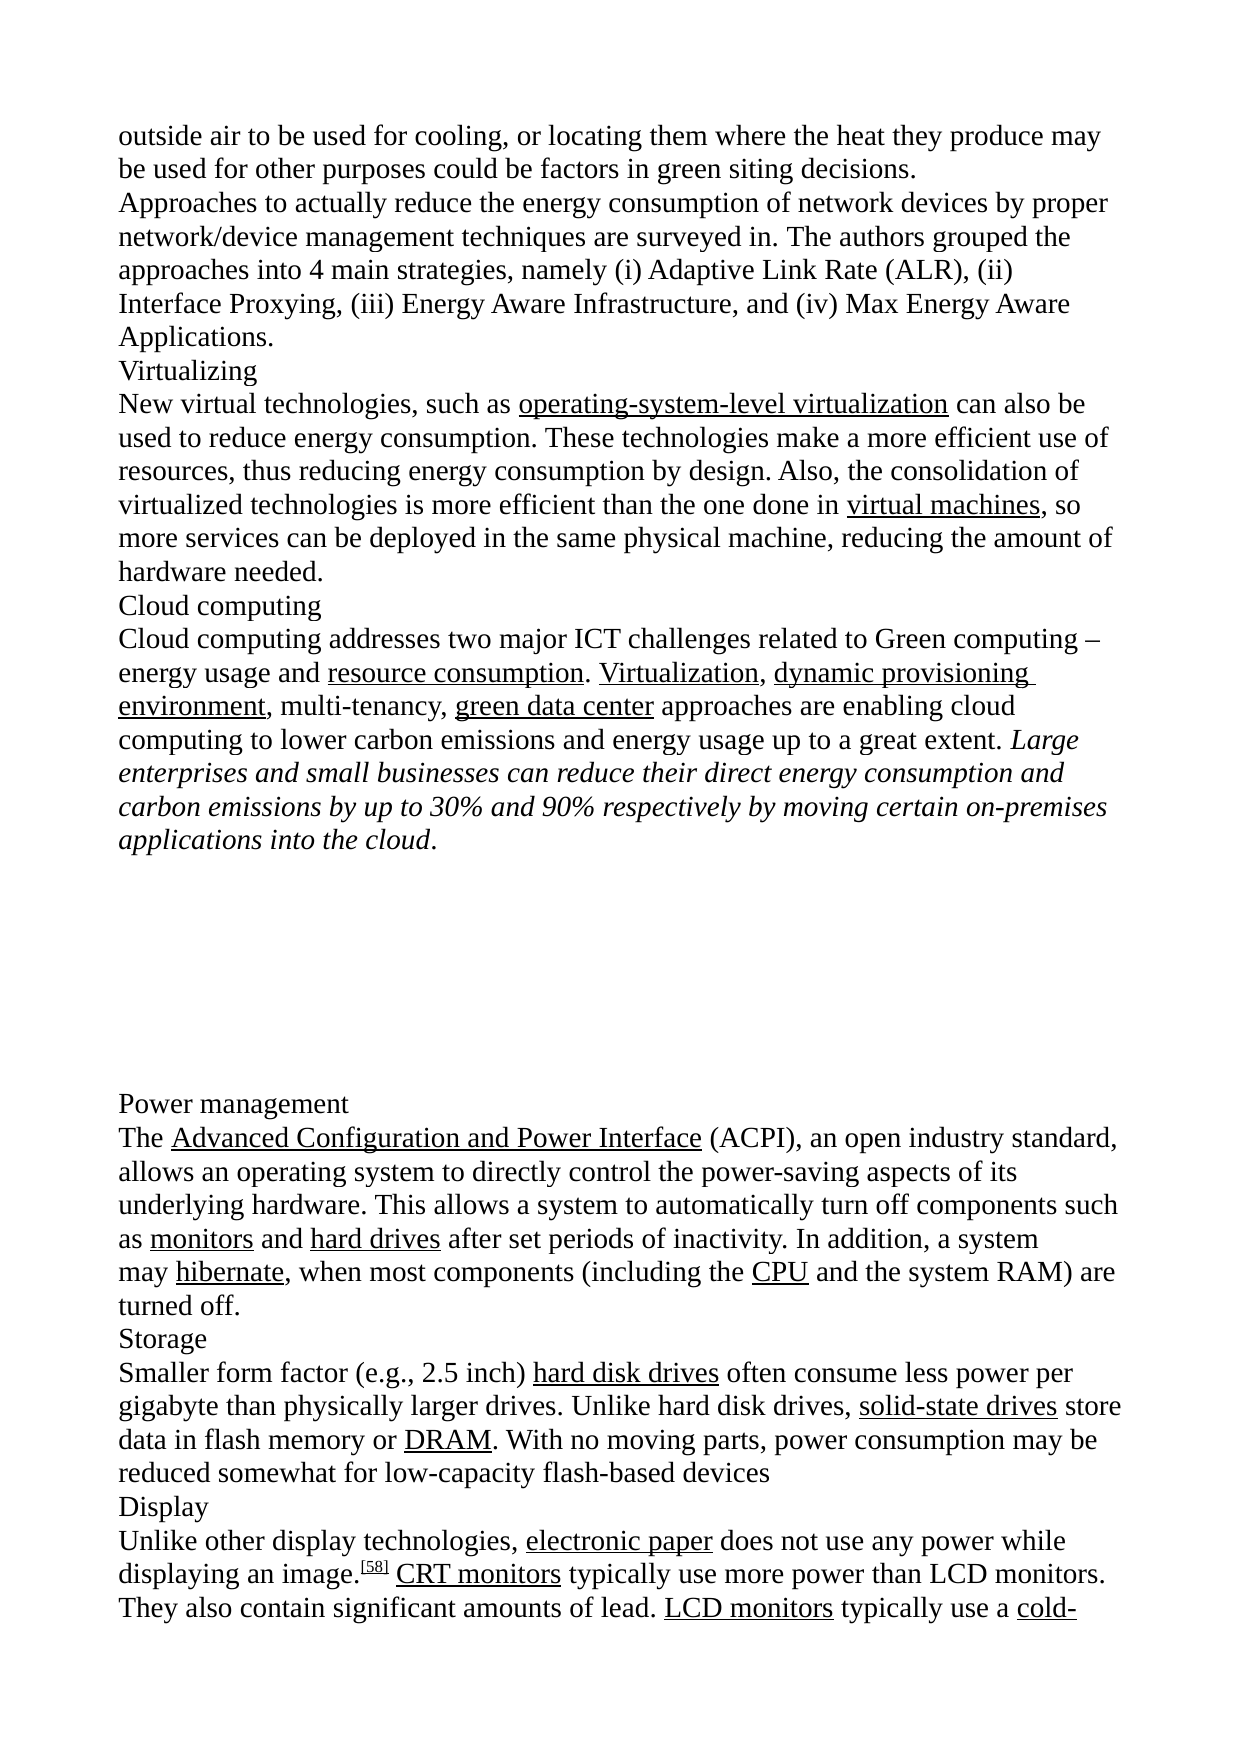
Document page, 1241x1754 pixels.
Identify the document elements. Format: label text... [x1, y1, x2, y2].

text Cloud computing addresses two major ICT challenges related to Green computing – energy usage and resource consumption. Virtualization, dynamic provisioning environment, multi-tenancy, green data center approaches are enabling cloud computing to lower carbon emissions and energy usage up to a great extent. Large enterprises and small businesses can reduce their direct energy consumption and carbon emissions by up to 30% and 90% respectively by moving certain on-premises applications into the cloud. [118, 621, 1122, 856]
text Storage [118, 1321, 1122, 1355]
text Unlike other display technologies, electronic paper does not use any power while displaying an image.[58] CRT monitors typically use more power than LCD monitors. They also contain significant amounts of lead. LCD monitors typically use a cold- [118, 1523, 1122, 1623]
text Cloud computing [118, 588, 1122, 621]
text Display [118, 1489, 1122, 1523]
text Virtualizing [118, 353, 1122, 386]
text Smaller form factor (e.g., 2.5 inch) hard disk drives often consume less power per gigabyte than physically larger drives. Unlike hard disk drives, solid-state drives store data in flash memory or DRAM. With no moving parts, power consumption may be reduced somewhat for low-capacity flash-based devices [118, 1355, 1122, 1489]
text New virtual technologies, such as operating-system-level virtualization can also be used to reduce energy consumption. These technologies make a more efficient use of resources, thus reducing energy consumption by design. Also, the consolidation of virtualized technologies is more efficient than the one done in virtual machines, so more services can be deployed in the same physical machine, reducing the amount of hardware needed. [118, 386, 1122, 588]
text The Advanced Configuration and Power Interface (ACPI), an open industry standard, allows an operating system to directly control the power-saving aspects of its underlying hardware. This allows a system to automatically turn off components such as monitors and hard drives after set periods of inactivity. In addition, a system may hibernate, when most components (including the CPU and the system RAM) are turned off. [118, 1120, 1122, 1321]
text Approaches to actually reduce the energy consumption of network devices by proper network/device management techniques are surveyed in. The authors grouped the approaches into 4 main strategies, namely (i) Adaptive Link Rate (ALR), (ii) Interface Proxying, (iii) Energy Aware Infrastructure, and (iv) Max Energy Aware Applications. [118, 185, 1122, 353]
text Power management [118, 1087, 1122, 1120]
text outside air to be used for cooling, or locating them where the heat they produce may be used for other purposes could be factors in green siting decisions. [118, 118, 1122, 185]
